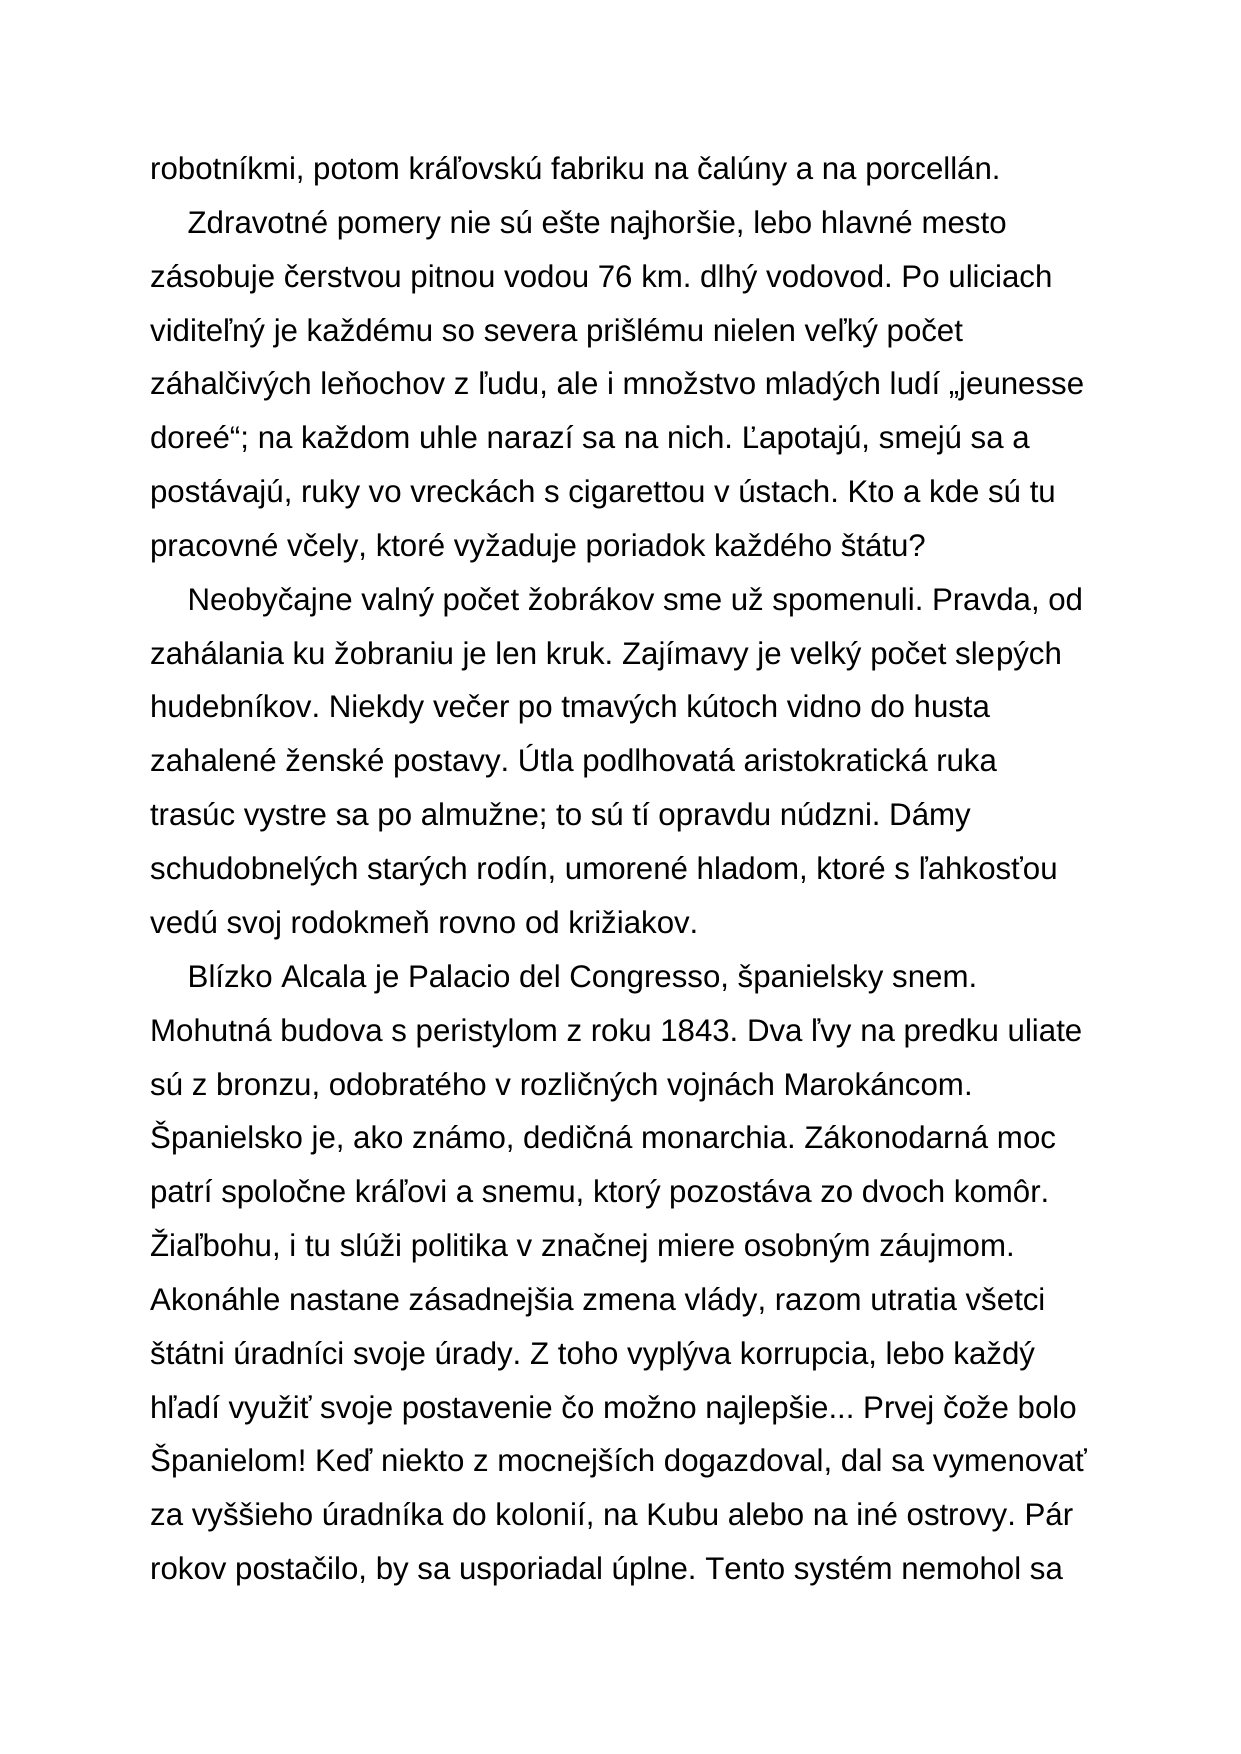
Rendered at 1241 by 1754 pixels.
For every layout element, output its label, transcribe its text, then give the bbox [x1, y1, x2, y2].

text robotníkmi, potom kráľovskú fabriku na čalúny a na porcellán. [150, 150, 1091, 186]
text Neobyčajne valný počet žobrákov sme už spomenuli. Pravda, od zahálania ku žobraniu je len kruk. Zajímavy je velký počet sle­pých hudebníkov. Niekdy večer po tmavých kútoch vidno do husta zahalené ženské postavy. Útla podlhovatá aristokratická ruka trasúc vystre sa po almužne; to sú tí opravdu núdzni. Dámy schudobnelých starých rodín, umorené hladom, ktoré s ľahkosťou vedú svoj rodokmeň rovno od križiakov. [150, 581, 1091, 940]
text Zdravotné pomery nie sú ešte najhoršie, lebo hlavné mesto zásobuje čerstvou pitnou vodou 76 km. dlhý vodovod. Po uliciach viditeľný je každému so severa prišlému nielen veľký počet záhalčivých leňochov z ľudu, ale i množstvo mladých ludí „jeunesse doreé“; na každom uhle narazí sa na nich. Ľapotajú, smejú sa a postávajú, ruky vo vreckách s cigarettou v ústach. Kto a kde sú tu pracovné včely, ktoré vyžaduje poriadok každého štátu? [150, 204, 1091, 563]
text Blízko Alcala je Palacio del Congresso, španielsky snem. Mohutná budova s peristylom z roku 1843. Dva ľvy na predku uliate sú z bronzu, odobratého v rozličných vojnách Marokáncom. Španielsko je, ako známo, dedičná monarchia. Zákonodarná moc patrí spoločne kráľovi a snemu, ktorý pozostáva zo dvoch komôr. Žiaľ­bohu, i tu slúži politika v značnej miere osobným záujmom. Akonáhle nastane zásadnejšia zmena vlády, razom utratia všetci štátni úradníci svoje úrady. Z toho vyplýva korrupcia, lebo každý hľadí využiť svoje postavenie čo možno najlepšie... Prvej čože bolo Špa­nielom! Keď niekto z mocnejších dogazdoval, dal sa vymenovať za vyššieho úradníka do kolonií, na Kubu alebo na iné ostrovy. Pár rokov postačilo, by sa usporiadal úplne. Tento systém nemohol sa [150, 958, 1091, 1586]
